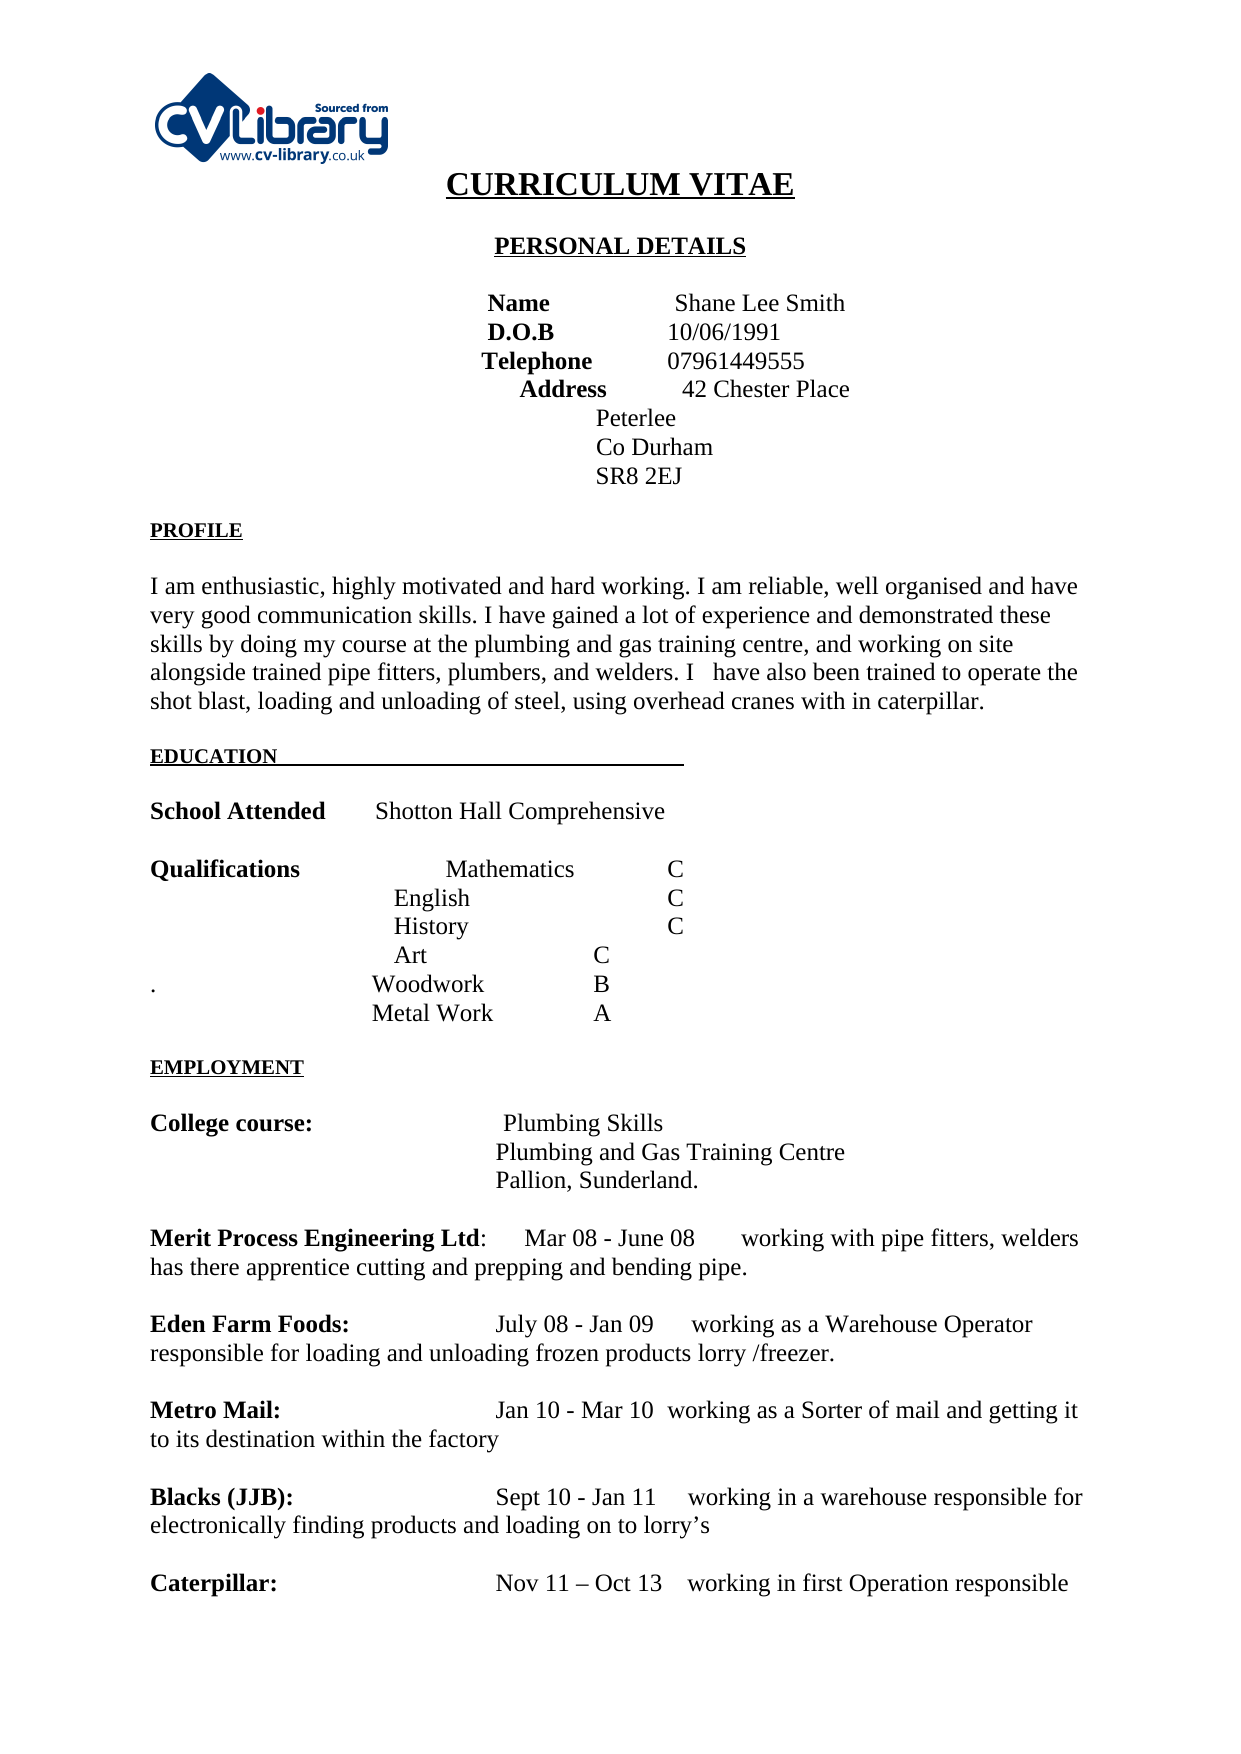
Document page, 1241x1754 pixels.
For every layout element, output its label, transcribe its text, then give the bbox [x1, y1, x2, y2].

text Peterlee [150, 403, 1090, 432]
text Telephone 07961449555 Address 42 Chester Place [150, 346, 1090, 403]
text . Woodwork B [150, 969, 1090, 998]
text EMPLOYMENT [150, 1055, 1090, 1079]
text PROFILE [150, 518, 1090, 542]
text Metro Mail: Jan 10 - Mar 10 working as a Sorter of mail and getting it to its destination within the factory [150, 1396, 1090, 1453]
text Merit Process Engineering Ltd: Mar 08 - June 08 working with pipe fitters, welders has there apprentice cutting and prepping and bending pipe. [150, 1223, 1090, 1281]
text PERSONAL DETAILS [150, 231, 1090, 259]
text Eden Farm Foods: July 08 - Jan 09 working as a Warehouse Operator responsible for loading and unloading frozen products lorry /freezer. [150, 1309, 1090, 1367]
text D.O.B 10/06/1991 [150, 317, 1090, 346]
text English C [150, 883, 1090, 911]
text SR8 2EJ [150, 461, 1090, 489]
text Qualifications Mathematics C [150, 854, 1090, 883]
text I am enthusiastic, highly motivated and hard working. I am reliable, well organised and have very good communication skills. I have gained a lot of experience and demonstrated these skills by doing my course at the plumbing and gas training centre, and working on site alongside trained pipe fitters, plumbers, and welders. I have also been trained to operate the shot blast, loading and unloading of steel, using overhead cranes with in caterpillar. [150, 571, 1090, 715]
text EDUCATION [150, 744, 1090, 768]
text Co Durham [150, 432, 1090, 461]
text Blacks (JJB): Sept 10 - Jan 11 working in a warehouse responsible for electronically finding products and loading on to lorry’s [150, 1482, 1090, 1539]
text Art C [150, 940, 1090, 969]
text CURRICULUM VITAE [150, 131, 1090, 202]
picture [150, 73, 393, 164]
text Plumbing and Gas Training Centre [150, 1137, 1090, 1166]
text Caterpillar: Nov 11 – Oct 13 working in first Operation responsible [150, 1568, 1090, 1597]
text School Attended Shotton Hall Comprehensive [150, 796, 1090, 825]
text College course: Plumbing Skills [150, 1108, 1090, 1137]
text Pallion, Sunderland. [150, 1166, 1090, 1194]
text History C [150, 911, 1090, 940]
text Name Shane Lee Smith [150, 288, 1090, 317]
text Metal Work A [150, 998, 1090, 1026]
